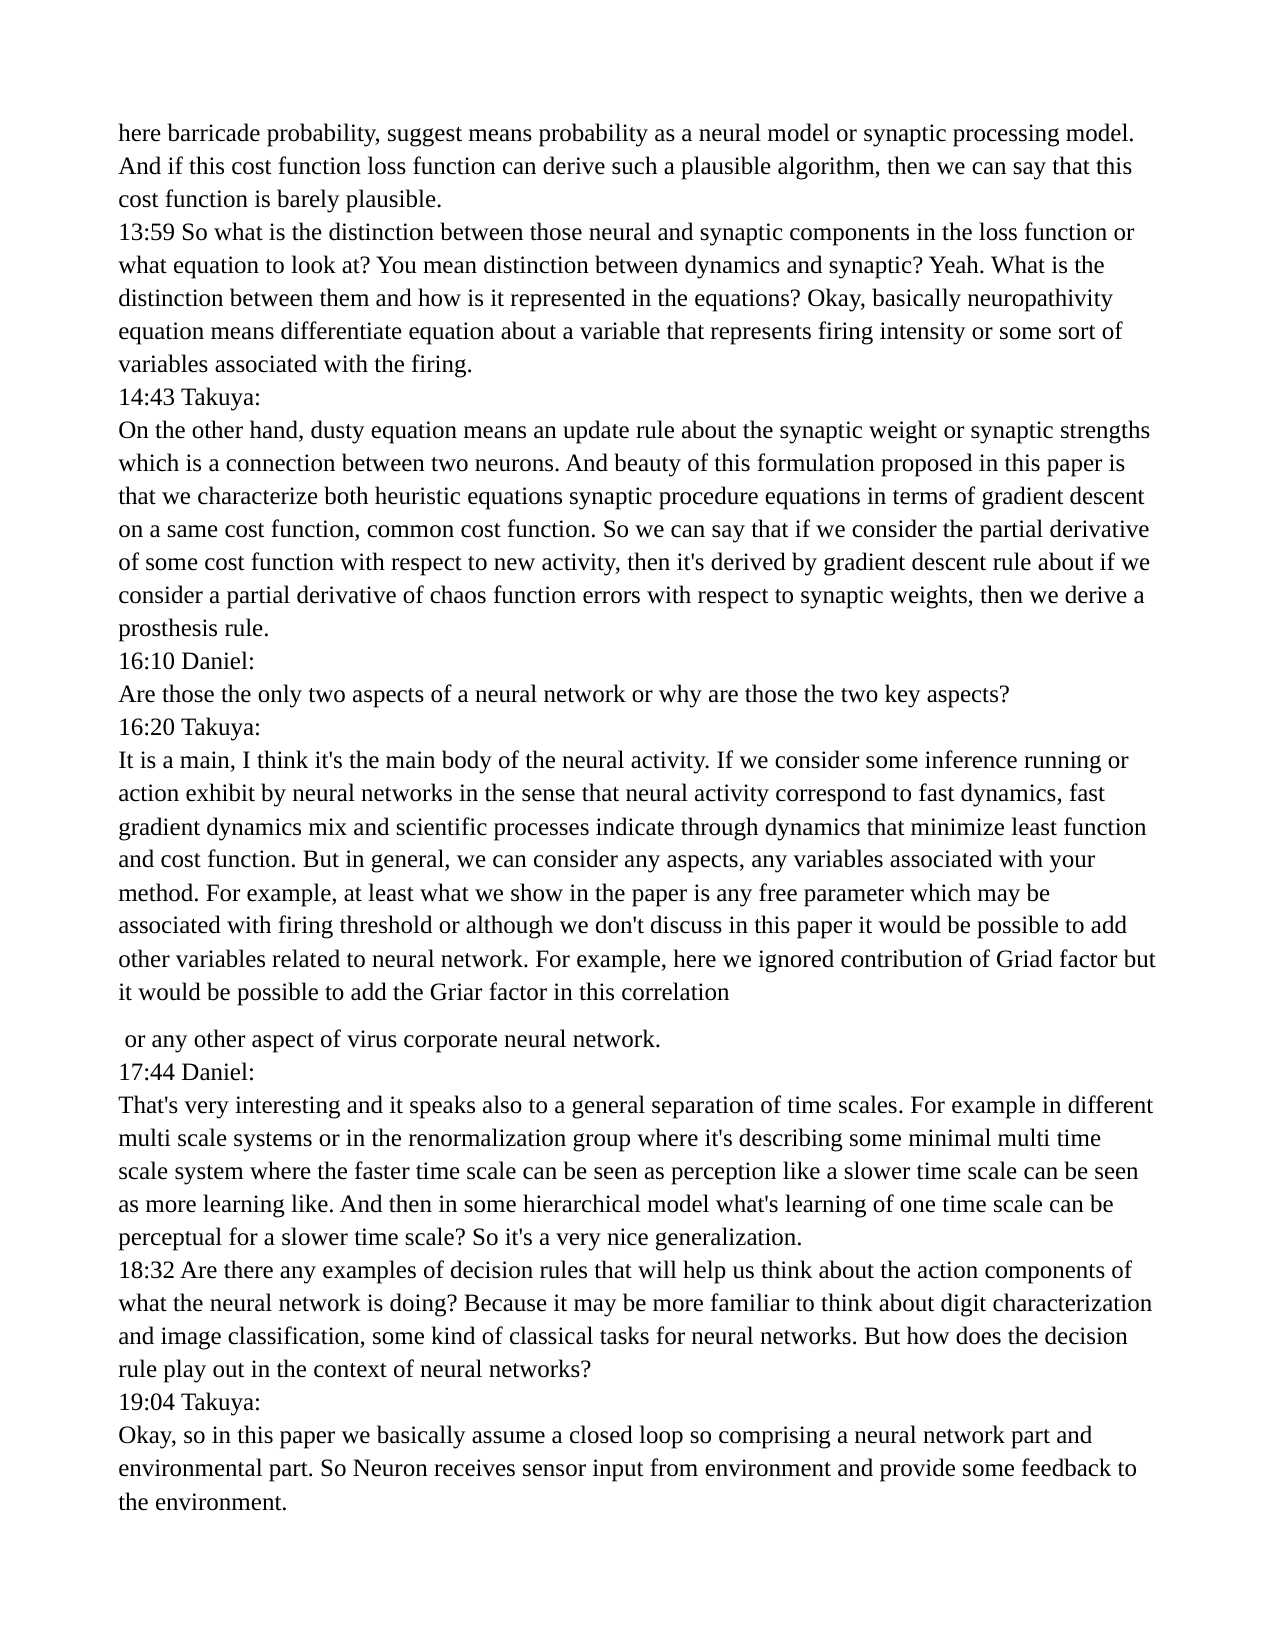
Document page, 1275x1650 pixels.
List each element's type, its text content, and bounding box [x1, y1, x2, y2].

text here barricade probability, suggest means probability as a neural model or synaptic processing model. And if this cost function loss function can derive such a plausible algorithm, then we can say that this cost function is barely plausible. 13:59 So what is the distinction between those neural and synaptic components in the loss function or what equation to look at? You mean distinction between dynamics and synaptic? Yeah. What is the distinction between them and how is it represented in the equations? Okay, basically neuropathivity equation means differentiate equation about a variable that represents firing intensity or some sort of variables associated with the firing. 14:43 Takuya: On the other hand, dusty equation means an update rule about the synaptic weight or synaptic strengths which is a connection between two neurons. And beauty of this formulation proposed in this paper is that we characterize both heuristic equations synaptic procedure equations in terms of gradient descent on a same cost function, common cost function. So we can say that if we consider the partial derivative of some cost function with respect to new activity, then it's derived by gradient descent rule about if we consider a partial derivative of chaos function errors with respect to synaptic weights, then we derive a prosthesis rule. 16:10 Daniel: Are those the only two aspects of a neural network or why are those the two key aspects? 16:20 Takuya: It is a main, I think it's the main body of the neural activity. If we consider some inference running or action exhibit by neural networks in the sense that neural activity correspond to fast dynamics, fast gradient dynamics mix and scientific processes indicate through dynamics that minimize least function and cost function. But in general, we can consider any aspects, any variables associated with your method. For example, at least what we show in the paper is any free parameter which may be associated with firing threshold or although we don't discuss in this paper it would be possible to add other variables related to neural network. For example, here we ignored contribution of Griad factor but it would be possible to add the Griar factor in this correlation [118, 118, 1157, 1005]
text or any other aspect of virus corporate neural network. 17:44 Daniel: That's very interesting and it speaks also to a general separation of time scales. For example in different multi scale systems or in the renormalization group where it's describing some minimal multi time scale system where the faster time scale can be seen as perception like a slower time scale can be seen as more learning like. And then in some hierarchical model what's learning of one time scale can be perceptual for a slower time scale? So it's a very nice generalization. 18:32 Are there any examples of decision rules that will help us think about the action components of what the neural network is doing? Because it may be more familiar to think about digit characterization and image classification, some kind of classical tasks for neural networks. But how does the decision rule play out in the context of neural networks? 19:04 Takuya: Okay, so in this paper we basically assume a closed loop so comprising a neural network part and environmental part. So Neuron receives sensor input from environment and provide some feedback to the environment. [118, 1024, 1157, 1515]
